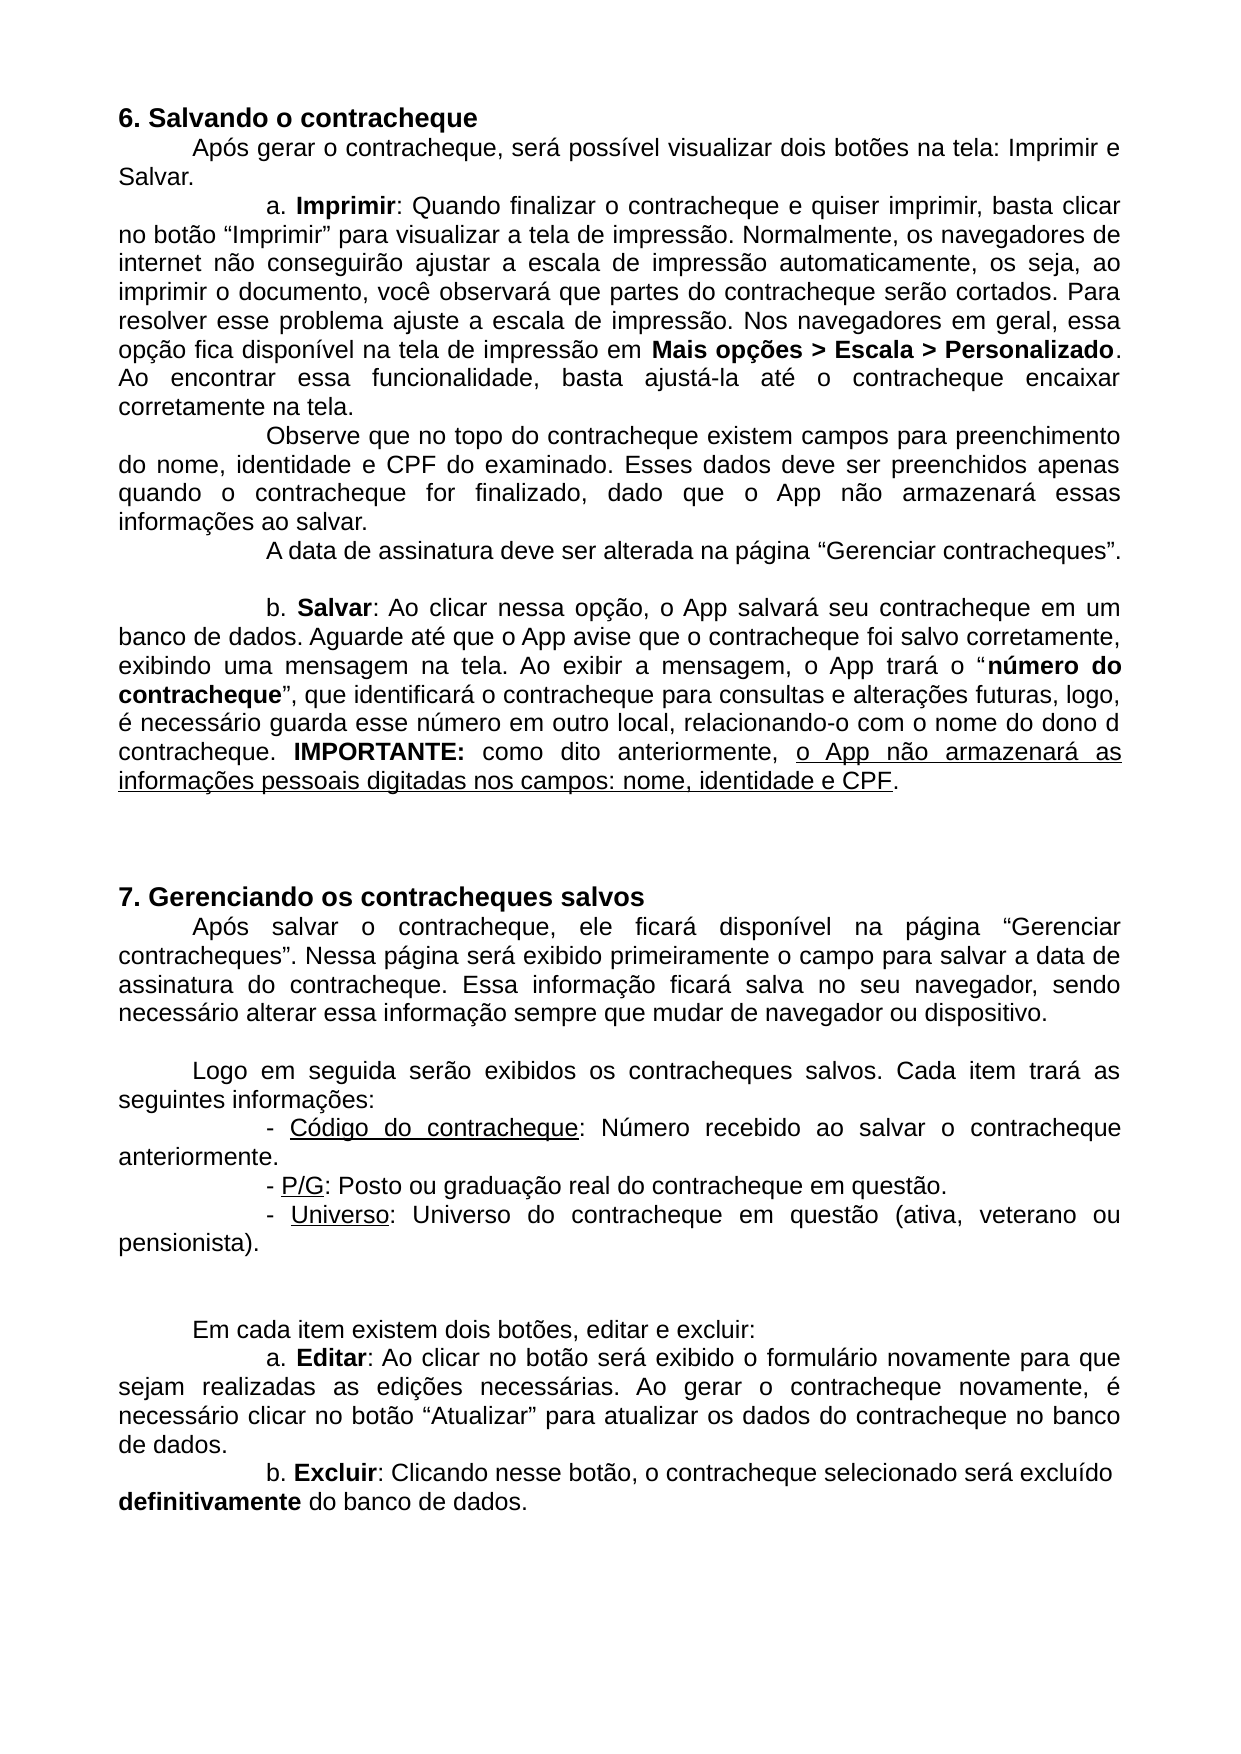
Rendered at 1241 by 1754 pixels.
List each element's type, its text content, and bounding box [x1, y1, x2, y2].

text b. Excluir: Clicando nesse botão, o contracheque selecionado será excluído definitivamente do banco de dados. [118, 1458, 1122, 1516]
text Observe que no topo do contracheque existem campos para preenchimento do nome, identidade e CPF do examinado. Esses dados deve ser preenchidos apenas quando o contracheque for finalizado, dado que o App não armazenará essas informações ao salvar. [118, 421, 1122, 536]
text Em cada item existem dois botões, editar e excluir: [118, 1314, 1122, 1343]
text - P/G: Posto ou graduação real do contracheque em questão. [118, 1171, 1122, 1199]
text A data de assinatura deve ser alterada na página “Gerenciar contracheques”. [118, 536, 1122, 564]
text a. Imprimir: Quando finalizar o contracheque e quiser imprimir, basta clicar no botão “Imprimir” para visualizar a tela de impressão. Normalmente, os navegadores de internet não conseguirão ajustar a escala de impressão automaticamente, os seja, ao imprimir o documento, você observará que partes do contracheque serão cortados. Para resolver esse problema ajuste a escala de impressão. Nos navegadores em geral, essa opção fica disponível na tela de impressão em Mais opções > Escala > Personalizado. Ao encontrar essa funcionalidade, basta ajustá-la até o contracheque encaixar corretamente na tela. [118, 191, 1122, 421]
text Logo em seguida serão exibidos os contracheques salvos. Cada item trará as seguintes informações: [118, 1056, 1122, 1113]
text b. Salvar: Ao clicar nessa opção, o App salvará seu contracheque em um banco de dados. Aguarde até que o App avise que o contracheque foi salvo corretamente, exibindo uma mensagem na tela. Ao exibir a mensagem, o App trará o “número do contracheque”, que identificará o contracheque para consultas e alterações futuras, logo, é necessário guarda esse número em outro local, relacionando-o com o nome do dono d contracheque. IMPORTANTE: como dito anteriormente, o App não armazenará as informações pessoais digitadas nos campos: nome, identidade e CPF. [118, 593, 1122, 794]
text Após salvar o contracheque, ele ficará disponível na página “Gerenciar contracheques”. Nessa página será exibido primeiramente o campo para salvar a data de assinatura do contracheque. Essa informação ficará salva no seu navegador, sendo necessário alterar essa informação sempre que mudar de navegador ou dispositivo. [118, 912, 1122, 1027]
text a. Editar: Ao clicar no botão será exibido o formulário novamente para que sejam realizadas as edições necessárias. Ao gerar o contracheque novamente, é necessário clicar no botão “Atualizar” para atualizar os dados do contracheque no banco de dados. [118, 1343, 1122, 1458]
text Após gerar o contracheque, será possível visualizar dois botões na tela: Imprimir e Salvar. [118, 133, 1122, 191]
text 6. Salvando o contracheque [118, 102, 1122, 133]
text - Código do contracheque: Número recebido ao salvar o contracheque anteriormente. [118, 1113, 1122, 1171]
text - Universo: Universo do contracheque em questão (ativa, veterano ou pensionista). [118, 1199, 1122, 1257]
text 7. Gerenciando os contracheques salvos [118, 881, 1122, 912]
